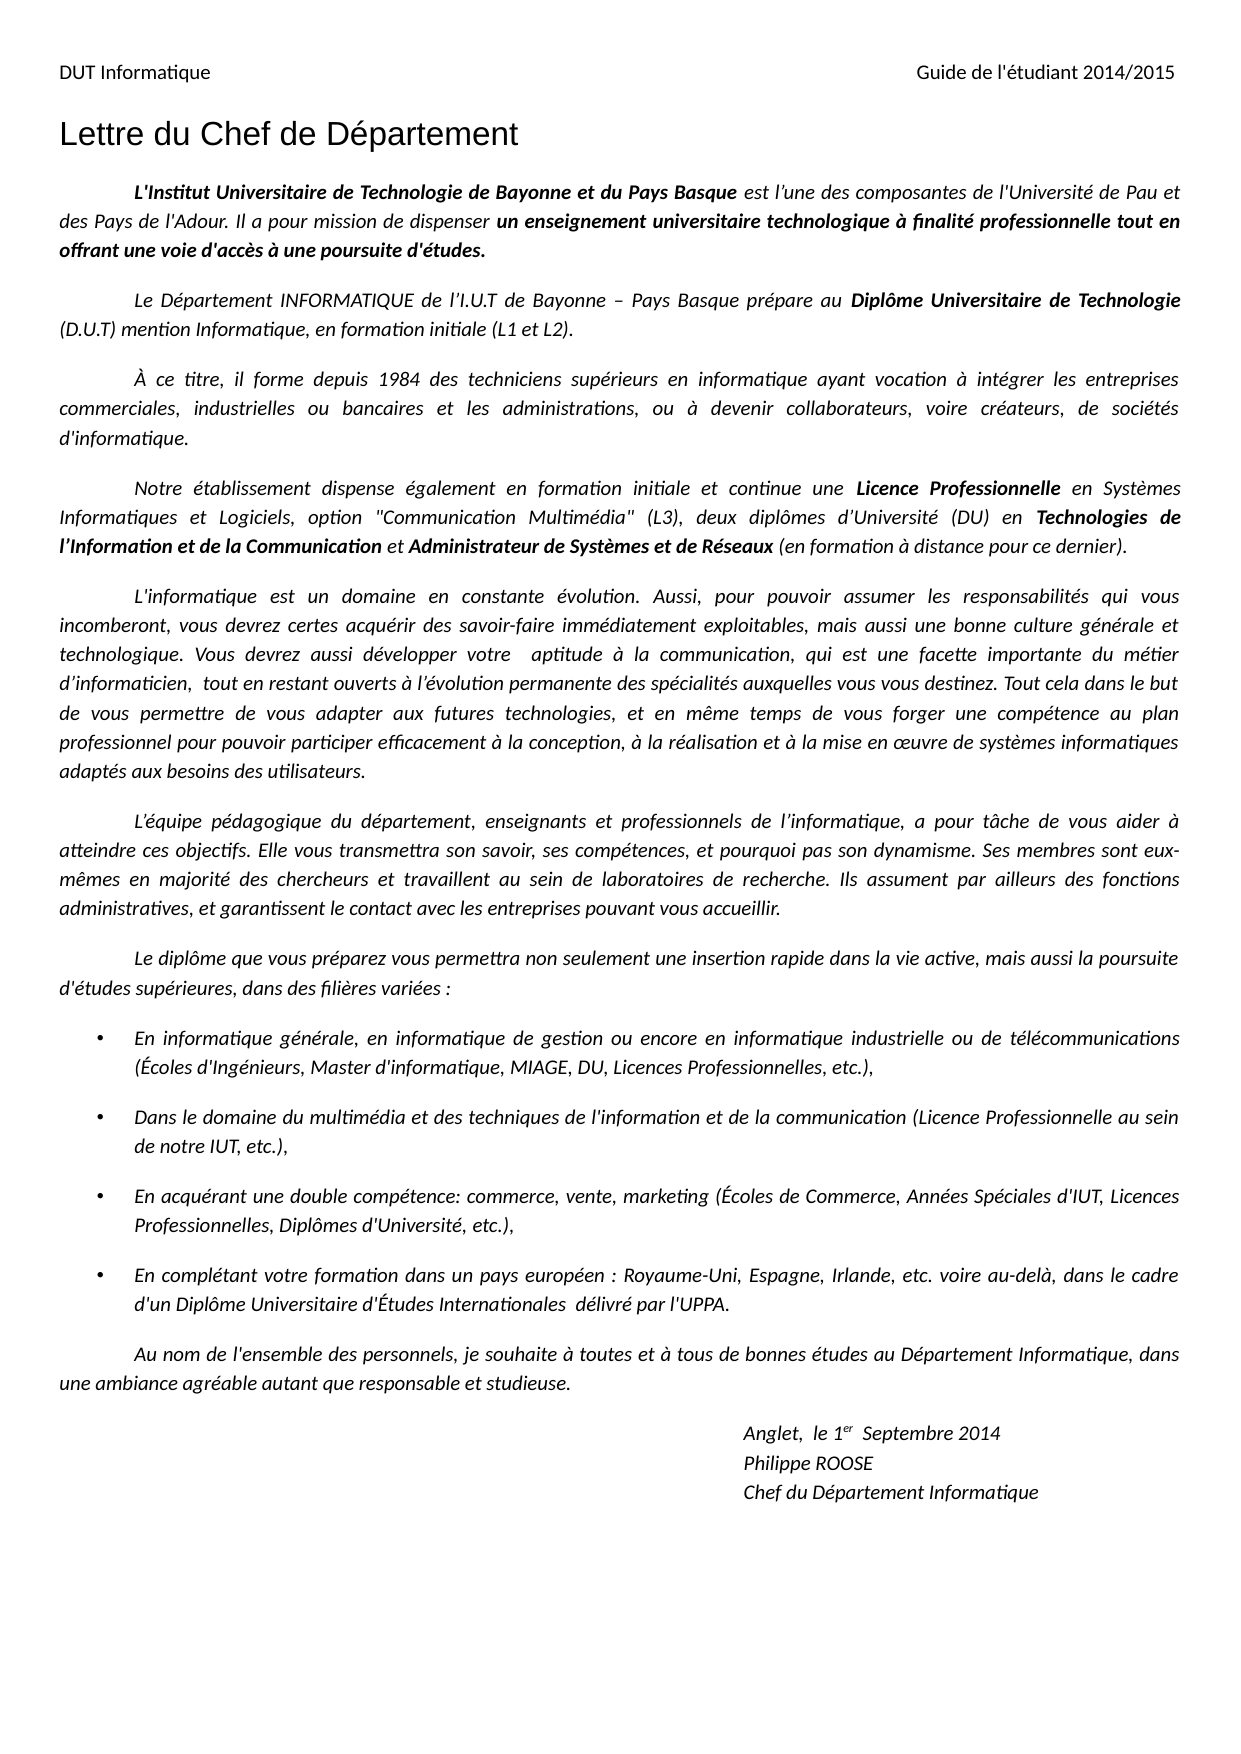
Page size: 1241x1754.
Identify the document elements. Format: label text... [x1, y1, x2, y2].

text Anglet, le 1er Septembre 2014 Philippe ROOSE Chef du Département Informatique [59, 1421, 1181, 1504]
list En acquérant une double compétence: commerce, vente, marketing (Écoles de Commerce, Années Spéciales d'IUT, Licences Professionnelles, Diplômes d'Université, etc.), [97, 1183, 1181, 1238]
text Lettre du Chef de Département [59, 114, 1181, 152]
list En complétant votre formation dans un pays européen : Royaume-Uni, Espagne, Irlande, etc. voire au-delà, dans le cadre d'un Diplôme Universitaire d'Études Internationales délivré par l'UPPA. [97, 1262, 1181, 1317]
text L'informatique est un domaine en constante évolution. Aussi, pour pouvoir assumer les responsabilités qui vous incomberont, vous devrez certes acquérir des savoir-faire immédiatement exploitables, mais aussi une bonne culture générale et technologique. Vous devrez aussi développer votre aptitude à la communication, qui est une facette importante du métier d’informaticien, tout en restant ouverts à l’évolution permanente des spécialités auxquelles vous vous destinez. Tout cela dans le but de vous permettre de vous adapter aux futures technologies, et en même temps de vous forger une compétence au plan professionnel pour pouvoir participer efficacement à la conception, à la réalisation et à la mise en œuvre de systèmes informatiques adaptés aux besoins des utilisateurs. [59, 583, 1181, 783]
text Le diplôme que vous préparez vous permettra non seulement une insertion rapide dans la vie active, mais aussi la poursuite d'études supérieures, dans des filières variées : [59, 946, 1181, 1000]
text Notre établissement dispense également en formation initiale et continue une Licence Professionnelle en Systèmes Informatiques et Logiciels, option "Communication Multimédia" (L3), deux diplômes d’Université (DU) en Technologies de l’Information et de la Communication et Administrateur de Systèmes et de Réseaux (en formation à distance pour ce dernier). [59, 475, 1181, 558]
list Dans le domaine du multimédia et des techniques de l'information et de la communication (Licence Professionnelle au sein de notre IUT, etc.), [97, 1104, 1181, 1158]
text Le Département INFORMATIQUE de l’I.U.T de Bayonne – Pays Basque prépare au Diplôme Universitaire de Technologie (D.U.T) mention Informatique, en formation initiale (L1 et L2). [59, 287, 1181, 342]
list En informatique générale, en informatique de gestion ou encore en informatique industrielle ou de télécommunications (Écoles d'Ingénieurs, Master d'informatique, MIAGE, DU, Licences Professionnelles, etc.), [97, 1025, 1181, 1079]
text À ce titre, il forme depuis 1984 des techniciens supérieurs en informatique ayant vocation à intégrer les entreprises commerciales, industrielles ou bancaires et les administrations, ou à devenir collaborateurs, voire créateurs, de sociétés d'informatique. [59, 366, 1181, 450]
text L’équipe pédagogique du département, enseignants et professionnels de l’informatique, a pour tâche de vous aider à atteindre ces objectifs. Elle vous transmettra son savoir, ses compétences, et pourquoi pas son dynamisme. Ses membres sont eux-mêmes en majorité des chercheurs et travaillent au sein de laboratoires de recherche. Ils assument par ailleurs des fonctions administratives, et garantissent le contact avec les entreprises pouvant vous accueillir. [59, 808, 1181, 921]
text Au nom de l'ensemble des personnels, je souhaite à toutes et à tous de bonnes études au Département Informatique, dans une ambiance agréable autant que responsable et studieuse. [59, 1341, 1181, 1396]
text L'Institut Universitaire de Technologie de Bayonne et du Pays Basque est l’une des composantes de l'Université de Pau et des Pays de l'Adour. Il a pour mission de dispenser un enseignement universitaire technologique à finalité professionnelle tout en offrant une voie d'accès à une poursuite d'études. [59, 179, 1181, 263]
